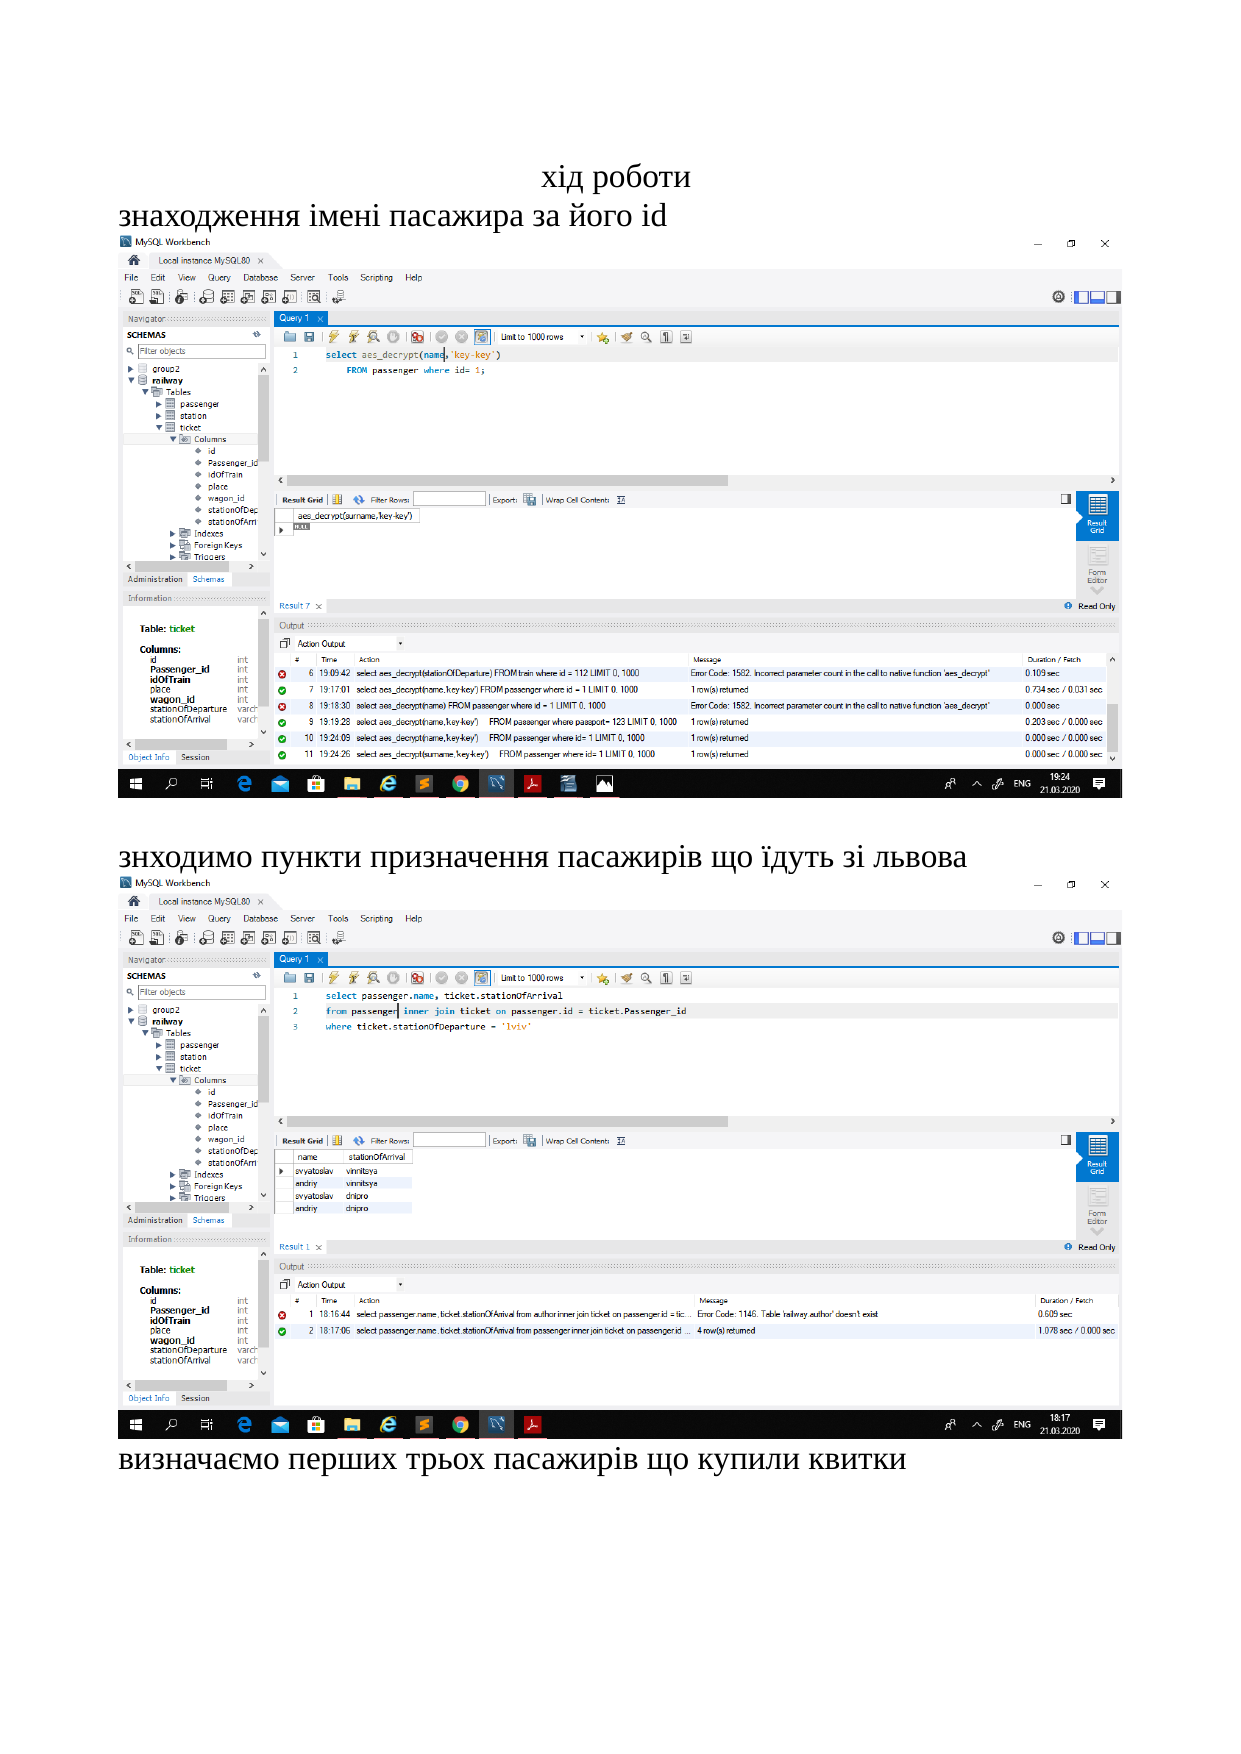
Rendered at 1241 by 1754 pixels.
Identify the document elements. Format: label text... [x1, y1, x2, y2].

text знходимо пункти призначення пасажирів що їдуть зі львова [118, 836, 1122, 874]
text знаходження імені пасажира за його id [118, 195, 1122, 233]
text визначаємо перших трьох пасажирів що купили квитки [118, 1439, 1122, 1477]
picture [118, 233, 1123, 798]
picture [118, 874, 1123, 1439]
text хід роботи [118, 156, 1122, 195]
